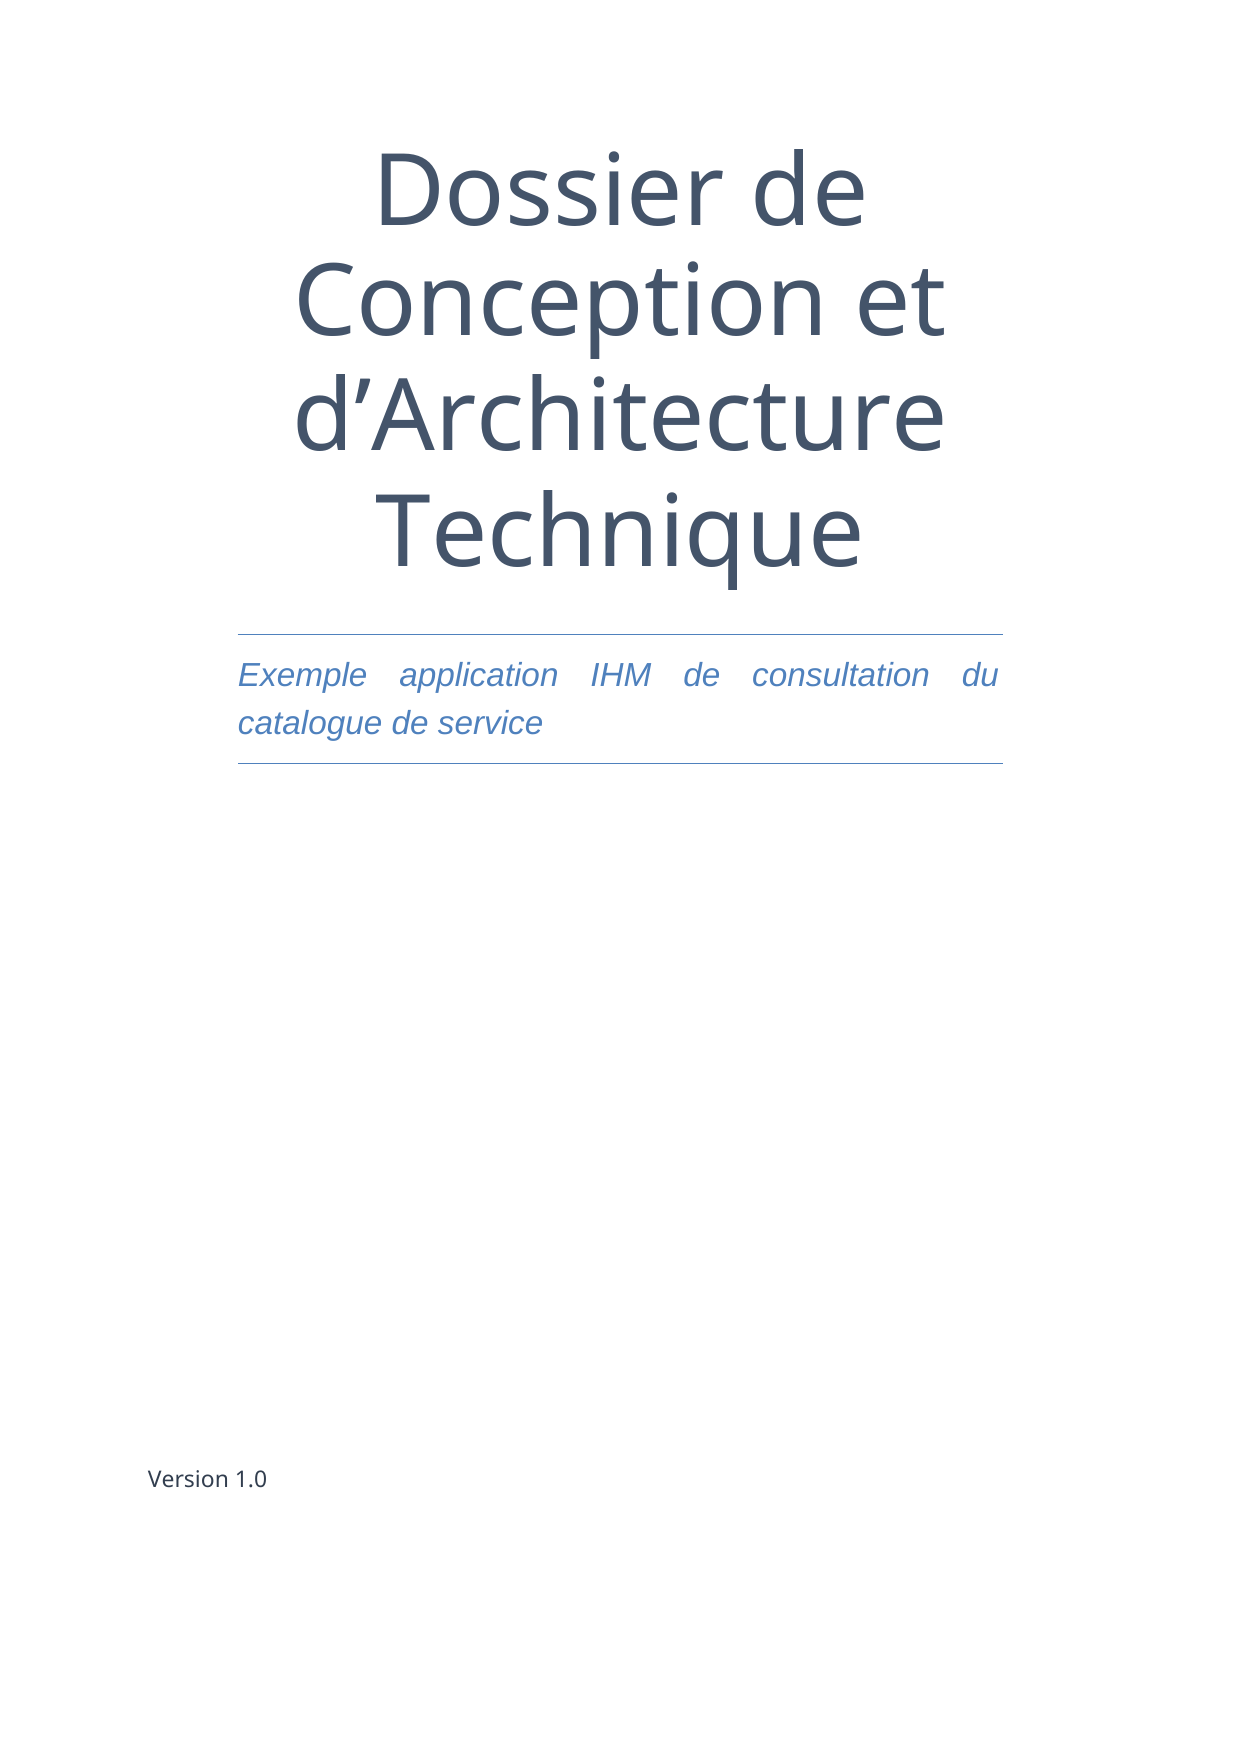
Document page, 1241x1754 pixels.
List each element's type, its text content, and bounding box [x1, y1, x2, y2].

text Version 1.0 [148, 1463, 1093, 1494]
text Dossier de Conception et d’Architecture Technique [148, 133, 1093, 596]
text Exemple application IHM de consultation du catalogue de service [238, 635, 1003, 763]
